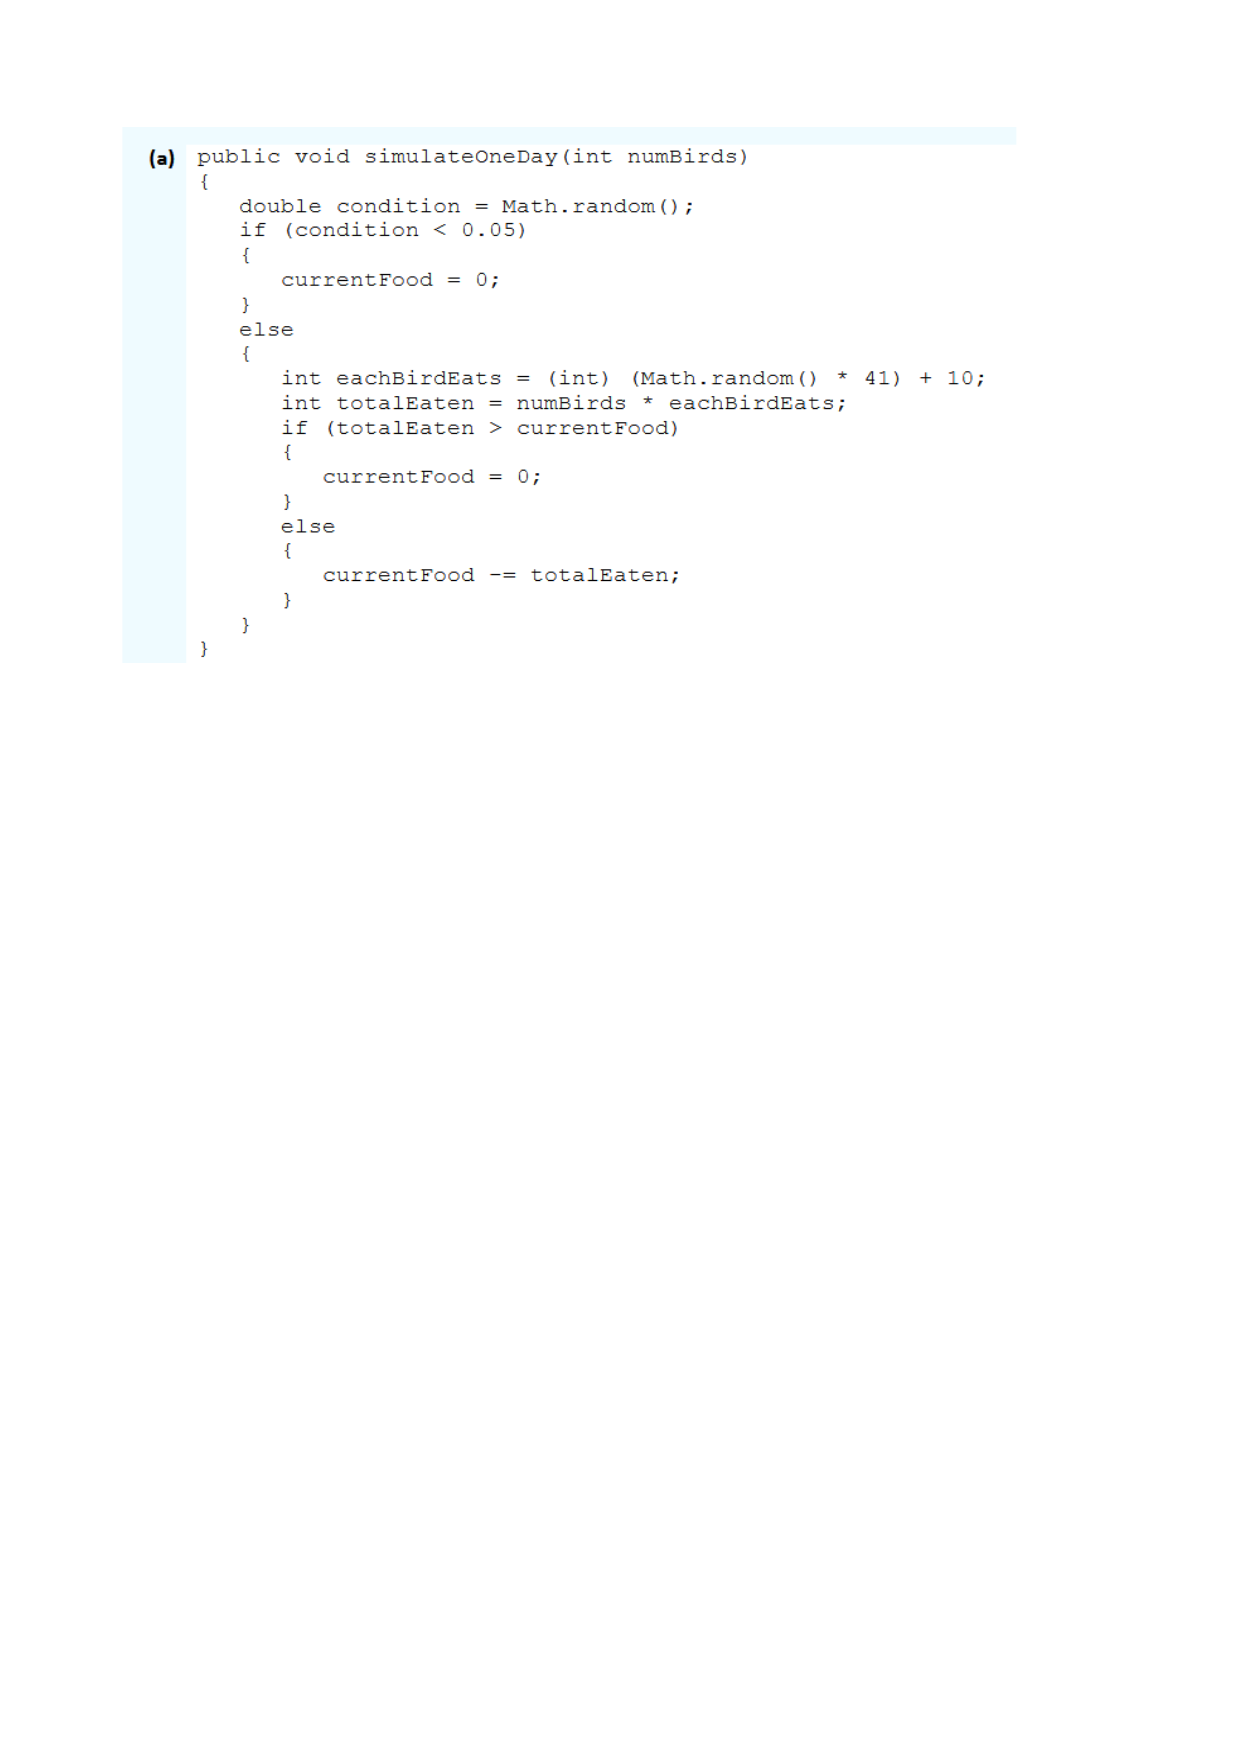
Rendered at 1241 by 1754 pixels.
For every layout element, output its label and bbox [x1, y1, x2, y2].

picture [122, 127, 1017, 663]
